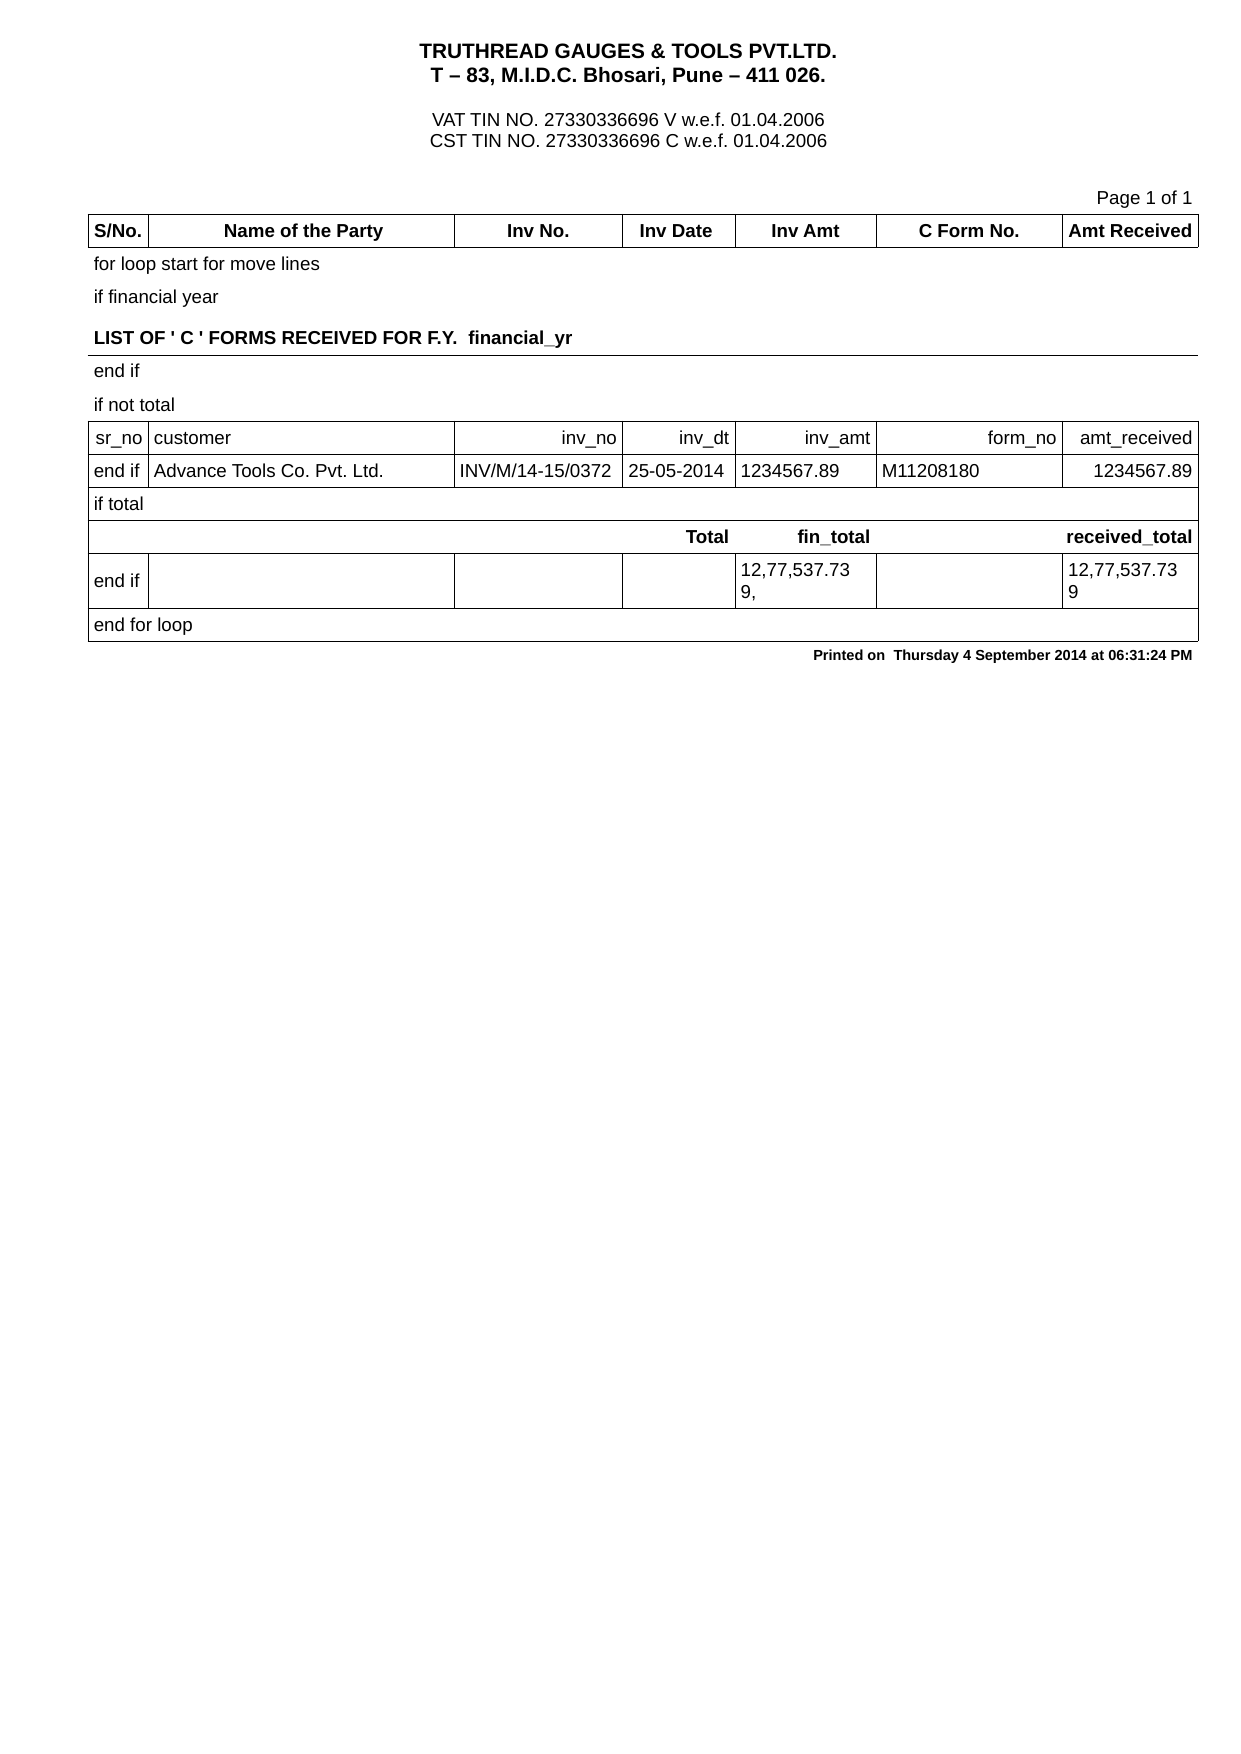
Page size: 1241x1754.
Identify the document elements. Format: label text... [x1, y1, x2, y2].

table_cell Name of the Party [149, 215, 454, 247]
table_cell Inv Amt [736, 215, 876, 247]
table_cell if not total [88, 388, 1198, 421]
table_cell [455, 554, 622, 608]
table_cell if total [89, 488, 1198, 520]
table_cell C Form No. [877, 215, 1062, 247]
table_cell [149, 554, 454, 608]
table_cell LIST OF ' C ' FORMS RECEIVED FOR F.Y. financial_yr [88, 313, 1198, 354]
table_cell 1234567.89 [736, 455, 876, 487]
table_cell inv_amt [736, 422, 876, 454]
table_cell end if [89, 455, 148, 487]
table_cell [877, 554, 1062, 608]
table_cell Total [89, 521, 735, 553]
table_cell if financial year [88, 280, 1198, 313]
table_cell [623, 554, 735, 608]
table_cell for loop start for move lines [88, 248, 1198, 280]
table_cell 12,77,537.73 9, [736, 554, 876, 608]
table_cell fin_total [735, 521, 876, 553]
table_cell end if [88, 356, 1198, 388]
table_cell Advance Tools Co. Pvt. Ltd. [149, 455, 454, 487]
table_cell INV/M/14-15/0372 [455, 455, 622, 487]
table_cell inv_dt [623, 422, 735, 454]
table_cell customer [149, 422, 454, 454]
table_cell end for loop [89, 609, 1198, 641]
table_cell sr_no [89, 422, 148, 454]
table_cell received_total [876, 521, 1198, 553]
table_cell Inv No. [455, 215, 622, 247]
table_cell 12,77,537.73 9 [1063, 554, 1198, 608]
table_cell Printed on Thursday 4 September 2014 at 06:31:20 PM [88, 642, 1198, 669]
table_cell Inv Date [623, 215, 735, 247]
table_header Page 1 of 1 [88, 181, 1198, 214]
table_cell end if [89, 554, 148, 608]
table_cell Amt Received [1063, 215, 1198, 247]
table_cell S/No. [89, 215, 148, 247]
table_cell M11208180 [877, 455, 1062, 487]
table_cell amt_received [1063, 422, 1198, 454]
table_cell form_no [877, 422, 1062, 454]
table_cell 25-05-2014 [623, 455, 735, 487]
table_cell inv_no [455, 422, 622, 454]
table_cell 1234567.89 [1063, 455, 1198, 487]
